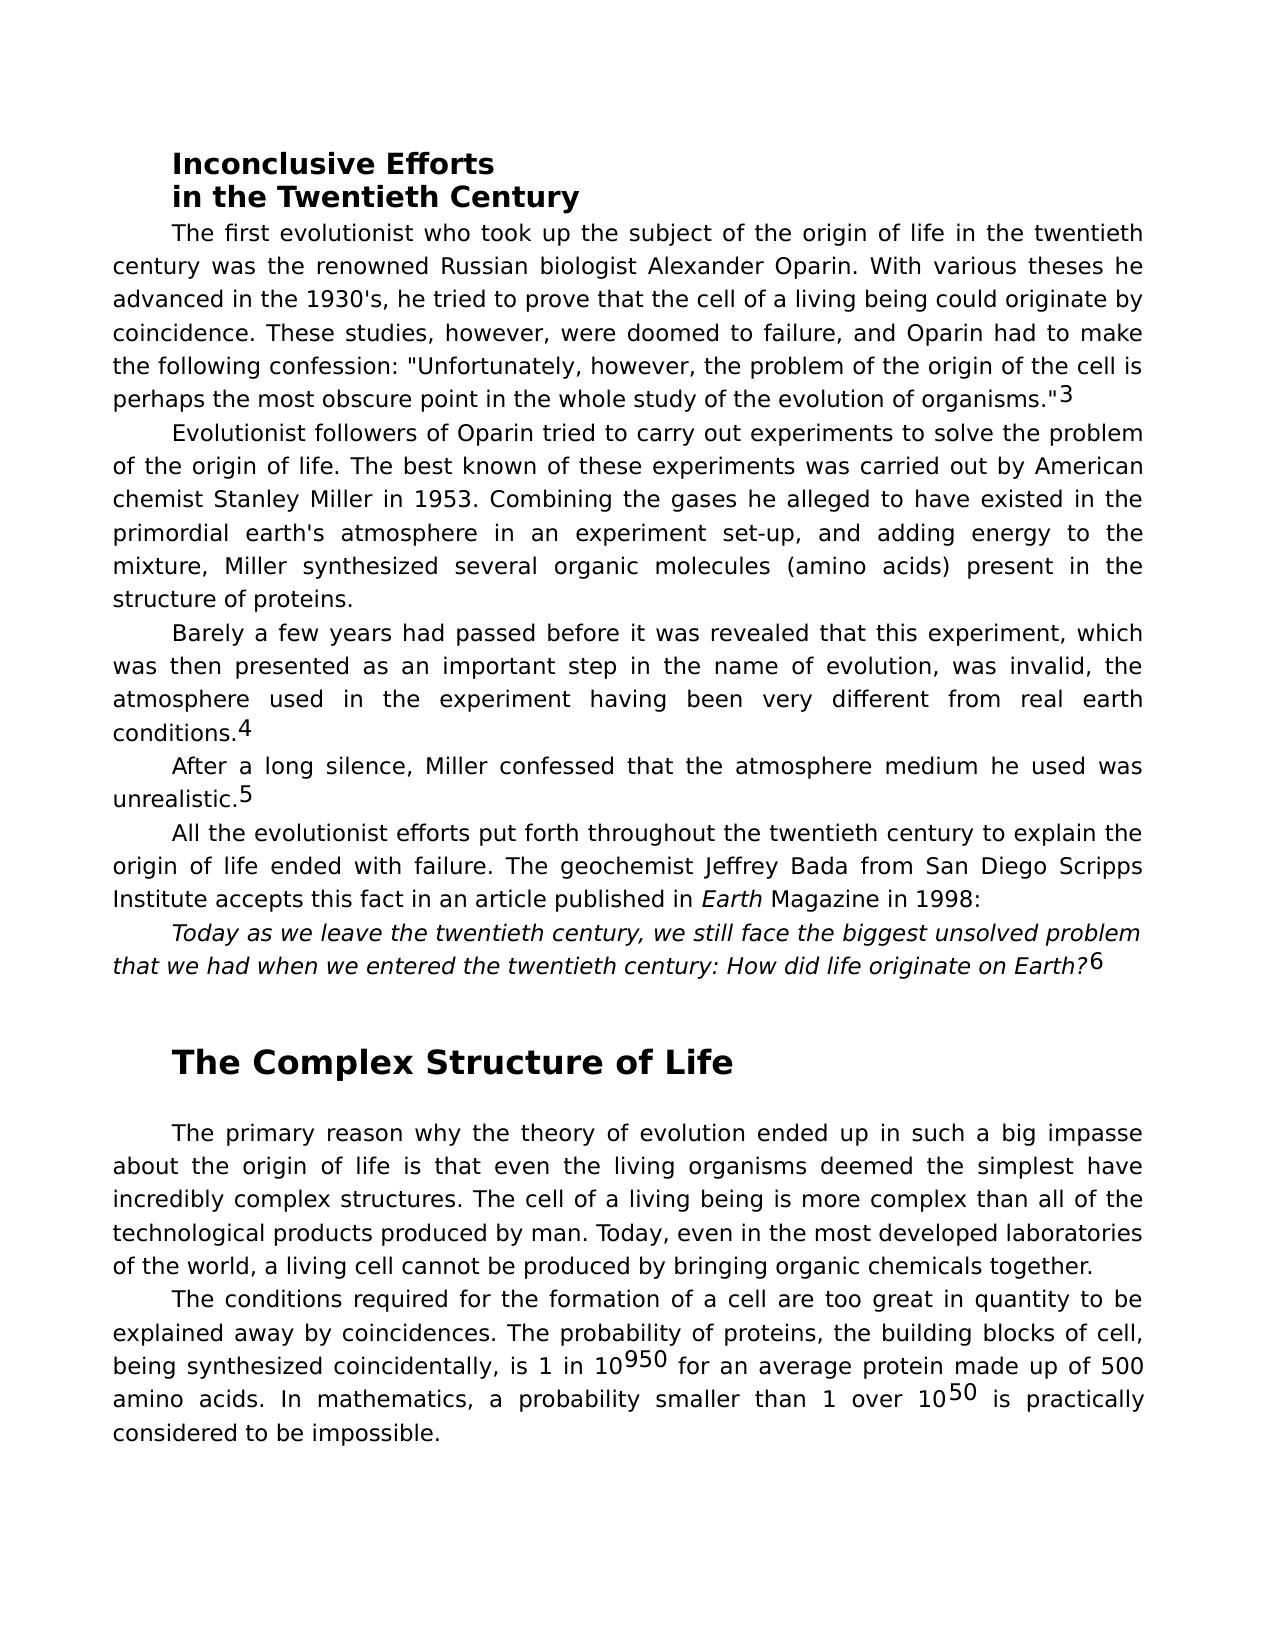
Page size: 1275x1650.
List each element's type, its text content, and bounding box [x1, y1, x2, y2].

text Inconclusive Efforts [112, 148, 1145, 181]
text in the Twentieth Century [112, 181, 1145, 214]
text After a long silence, Miller confessed that the atmosphere medium he used was unrealistic.5 [112, 748, 1145, 814]
text Barely a few years had passed before it was revealed that this experiment, which was then presented as an important step in the name of evolution, was invalid, the atmosphere used in the experiment having been very different from real earth conditions.4 [112, 614, 1145, 748]
text The primary reason why the theory of evolution ended up in such a big impasse about the origin of life is that even the living organisms deemed the simplest have incredibly complex structures. The cell of a living being is more complex than all of the technological products produced by man. Today, even in the most developed laboratories of the world, a living cell cannot be produced by bringing organic chemicals together. [112, 1114, 1145, 1281]
text All the evolutionist efforts put forth throughout the twentieth century to explain the origin of life ended with failure. The geochemist Jeffrey Bada from San Diego Scripps Institute accepts this fact in an article published in Earth Magazine in 1998: [112, 814, 1145, 914]
text The conditions required for the formation of a cell are too great in quantity to be explained away by coincidences. The probability of proteins, the building blocks of cell, being synthesized coincidentally, is 1 in 10950 for an average protein made up of 500 amino acids. In mathematics, a probability smaller than 1 over 1050 is practically considered to be impossible. [112, 1281, 1145, 1448]
text Evolutionist followers of Oparin tried to carry out experiments to solve the problem of the origin of life. The best known of these experiments was carried out by American chemist Stanley Miller in 1953. Combining the gases he alleged to have existed in the primordial earth's atmosphere in an experiment set-up, and adding energy to the mixture, Miller synthesized several organic molecules (amino acids) present in the structure of proteins. [112, 414, 1145, 614]
text The Complex Structure of Life [112, 1048, 1145, 1081]
text The first evolutionist who took up the subject of the origin of life in the twentieth century was the renowned Russian biologist Alexander Oparin. With various theses he advanced in the 1930's, he tried to prove that the cell of a living being could originate by coincidence. These studies, however, were doomed to failure, and Oparin had to make the following confession: "Unfortunately, however, the problem of the origin of the cell is perhaps the most obscure point in the whole study of the evolution of organisms."3 [112, 214, 1145, 414]
text Today as we leave the twentieth century, we still face the biggest unsolved problem that we had when we entered the twentieth century: How did life originate on Earth?6 [112, 914, 1145, 981]
